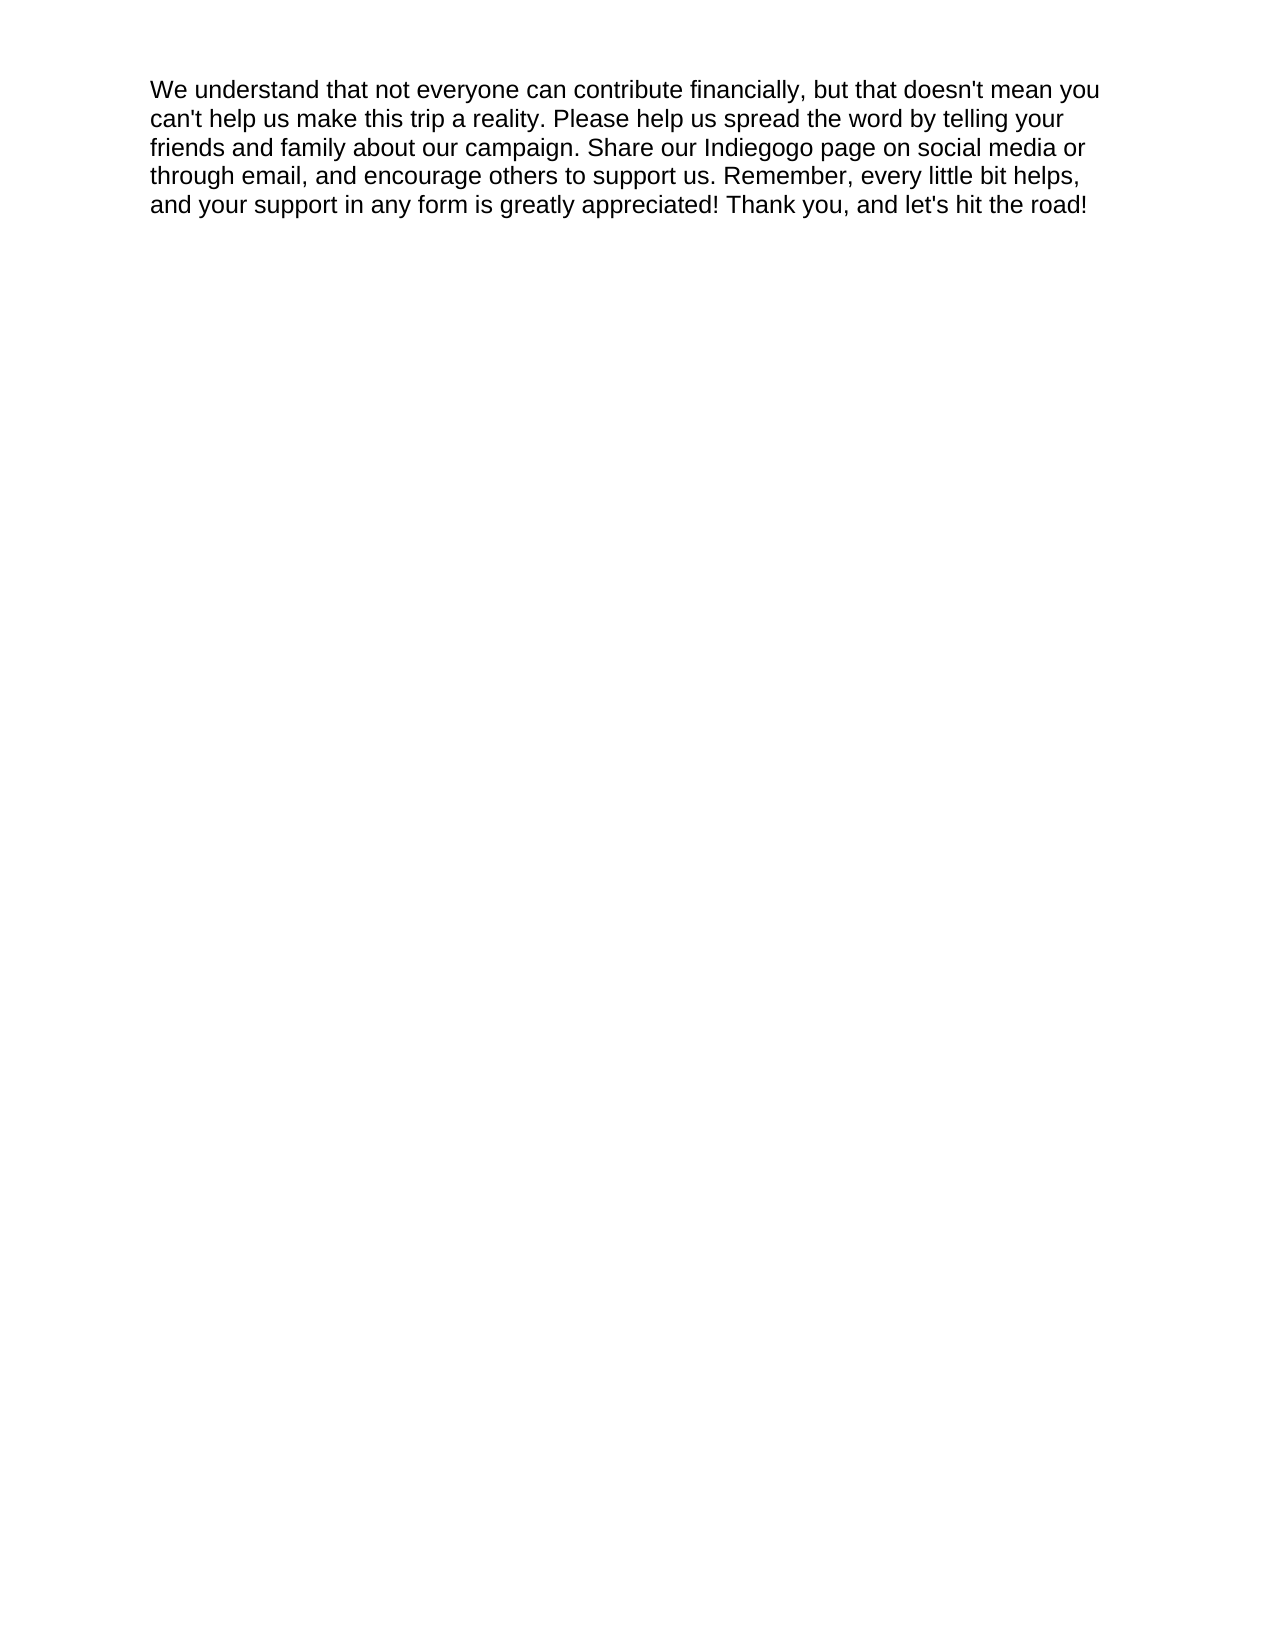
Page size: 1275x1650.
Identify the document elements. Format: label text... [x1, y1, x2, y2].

text We understand that not everyone can contribute financially, but that doesn't mean you can't help us make this trip a reality. Please help us spread the word by telling your friends and family about our campaign. Share our Indiegogo page on social media or through email, and encourage others to support us. Remember, every little bit helps, and your support in any form is greatly appreciated! Thank you, and let's hit the road! [150, 75, 1125, 219]
